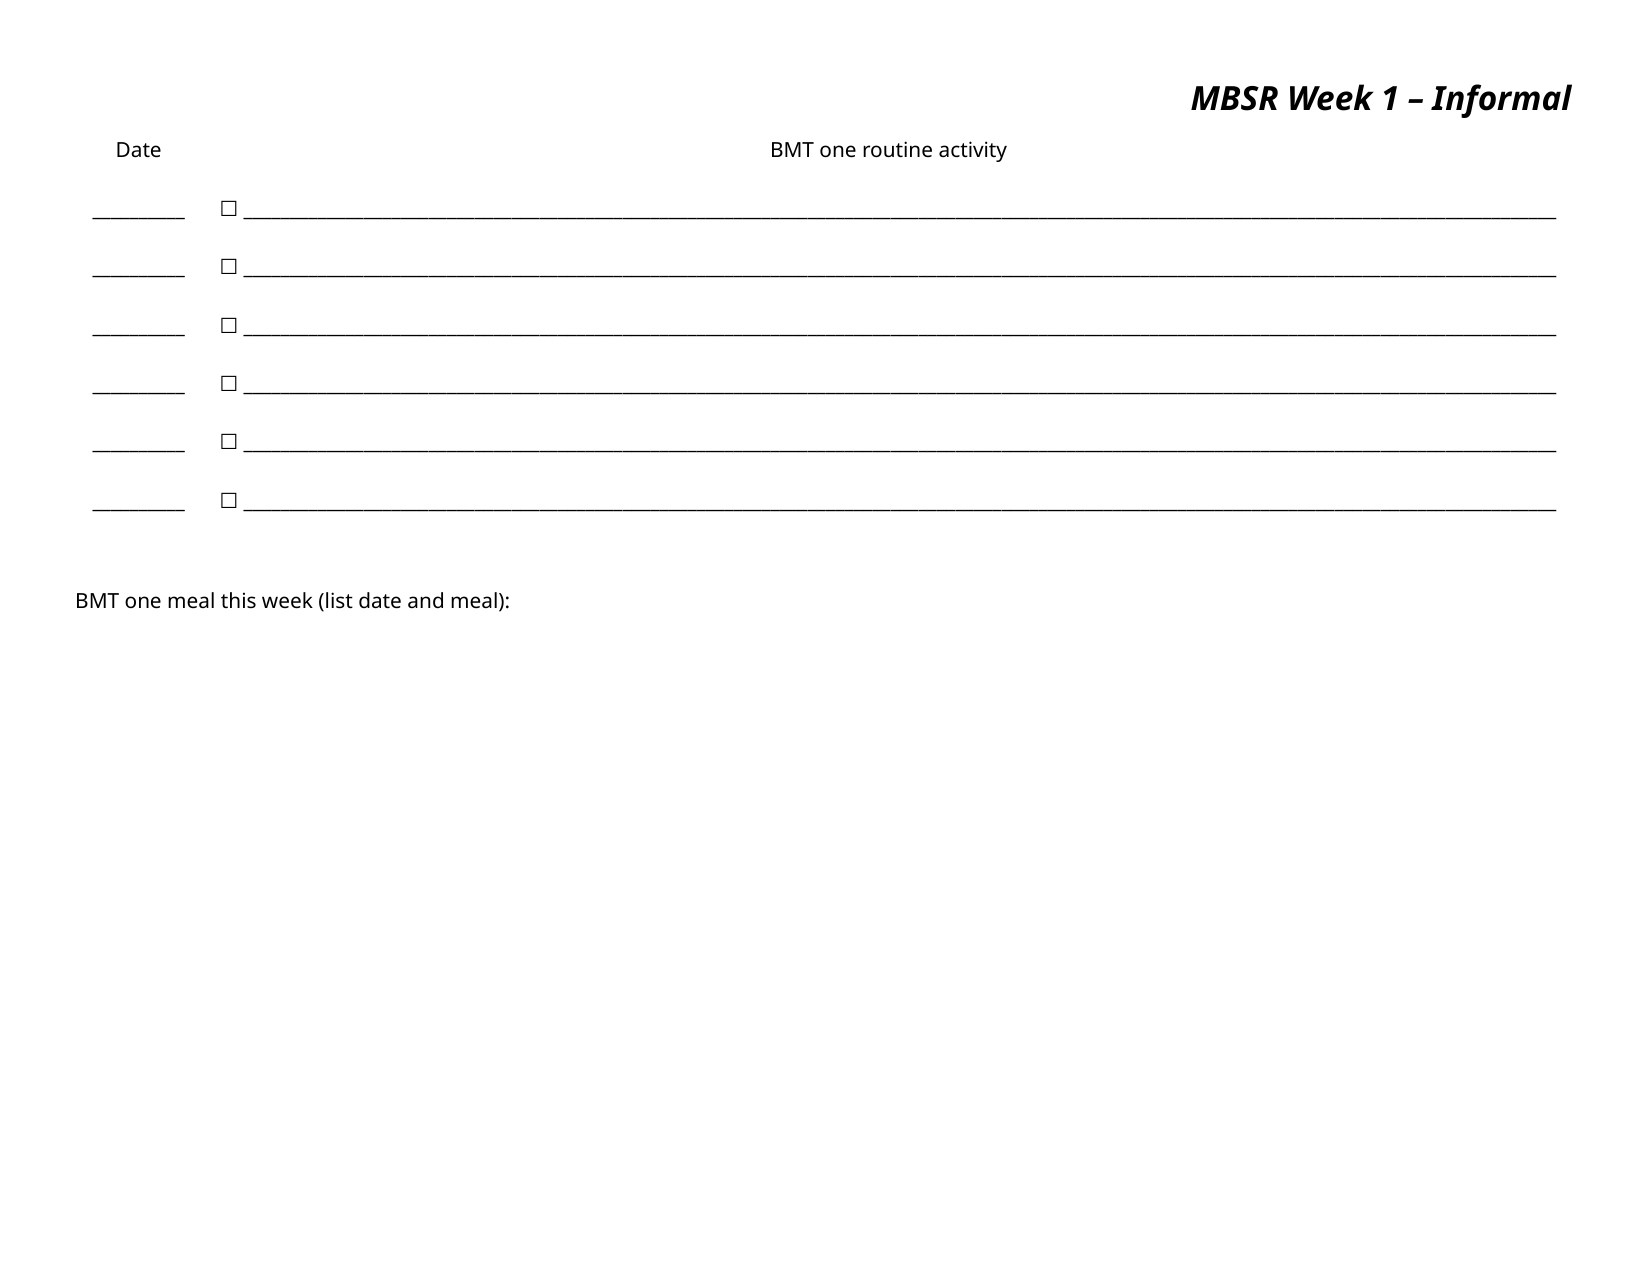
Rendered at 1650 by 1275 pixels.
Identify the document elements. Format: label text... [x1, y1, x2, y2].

table_cell ☐ ______________________________________________________________________________________________________________________________________________ [202, 354, 1575, 413]
table_cell __________ [75, 179, 202, 237]
table_cell ☐ ______________________________________________________________________________________________________________________________________________ [202, 296, 1575, 354]
text MBSR Week 1 – Informal [75, 75, 1575, 120]
table_cell ☐ ______________________________________________________________________________________________________________________________________________ [202, 237, 1575, 296]
table_cell ☐ ______________________________________________________________________________________________________________________________________________ [202, 471, 1575, 529]
table_header Date [75, 120, 202, 179]
table_cell ☐ ______________________________________________________________________________________________________________________________________________ [202, 179, 1575, 237]
table_cell __________ [75, 354, 202, 413]
table_cell __________ [75, 413, 202, 471]
table_cell ☐ ______________________________________________________________________________________________________________________________________________ [202, 413, 1575, 471]
text BMT one meal this week (list date and meal): [75, 586, 1575, 615]
table_cell __________ [75, 471, 202, 529]
table_cell __________ [75, 237, 202, 296]
table_header BMT one routine activity [202, 120, 1575, 179]
table_cell __________ [75, 296, 202, 354]
